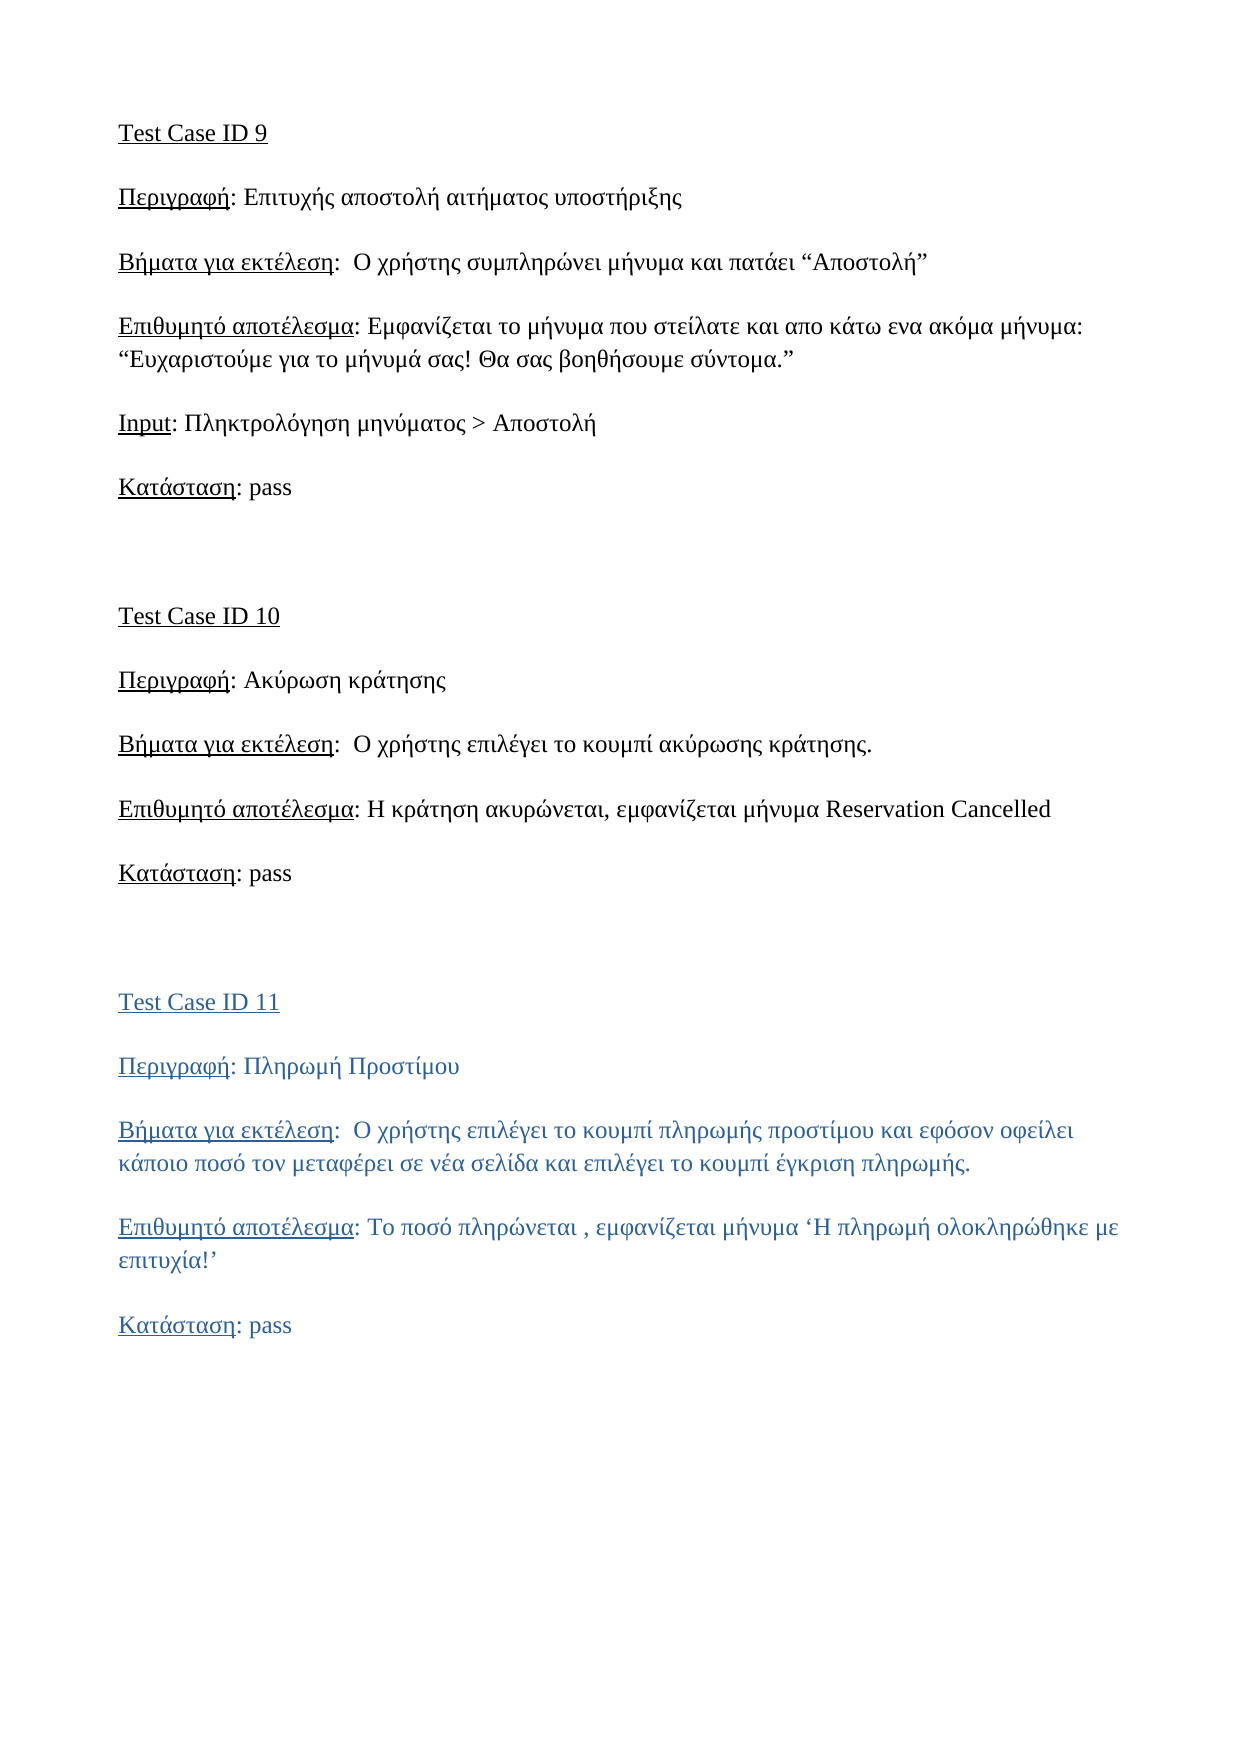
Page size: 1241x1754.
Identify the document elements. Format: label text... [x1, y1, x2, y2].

text Βήματα για εκτέλεση: Ο χρήστης επιλέγει το κουμπί ακύρωσης κράτησης. [118, 729, 1122, 758]
text Βήματα για εκτέλεση: Ο χρήστης επιλέγει το κουμπί πληρωμής προστίμου και εφόσον οφείλει κάποιο ποσό τον μεταφέρει σε νέα σελίδα και επιλέγει το κουμπί έγκριση πληρωμής. [118, 1115, 1122, 1177]
text Input: Πληκτρολόγηση μηνύματος > Αποστολή [118, 408, 1122, 437]
text Επιθυμητό αποτέλεσμα: Το ποσό πληρώνεται , εμφανίζεται μήνυμα ‘Η πληρωμή ολοκληρώθηκε με επιτυχία!’ [118, 1212, 1122, 1274]
text Επιθυμητό αποτέλεσμα: Εμφανίζεται το μήνυμα που στείλατε και απο κάτω ενα ακόμα μήνυμα: “Ευχαριστούμε για το μήνυμά σας! Θα σας βοηθήσουμε σύντομα.” [118, 311, 1122, 373]
subtitle Test Case ID 10 [118, 601, 1122, 630]
text Περιγραφή: Πληρωμή Προστίμου [118, 1051, 1122, 1080]
text Επιθυμητό αποτέλεσμα: Η κράτηση ακυρώνεται, εμφανίζεται μήνυμα Reservation Cancelled [118, 794, 1122, 823]
text Περιγραφή: Επιτυχής αποστολή αιτήματος υποστήριξης [118, 182, 1122, 211]
subtitle Test Case ID 9 [118, 118, 1122, 147]
text Κατάσταση: pass [118, 472, 1122, 501]
text Περιγραφή: Ακύρωση κράτησης [118, 665, 1122, 694]
text Κατάσταση: pass [118, 858, 1122, 887]
text Κατάσταση: pass [118, 1310, 1122, 1338]
subtitle Test Case ID 11 [118, 987, 1122, 1015]
text Βήματα για εκτέλεση: Ο χρήστης συμπληρώνει μήνυμα και πατάει “Αποστολή” [118, 247, 1122, 275]
